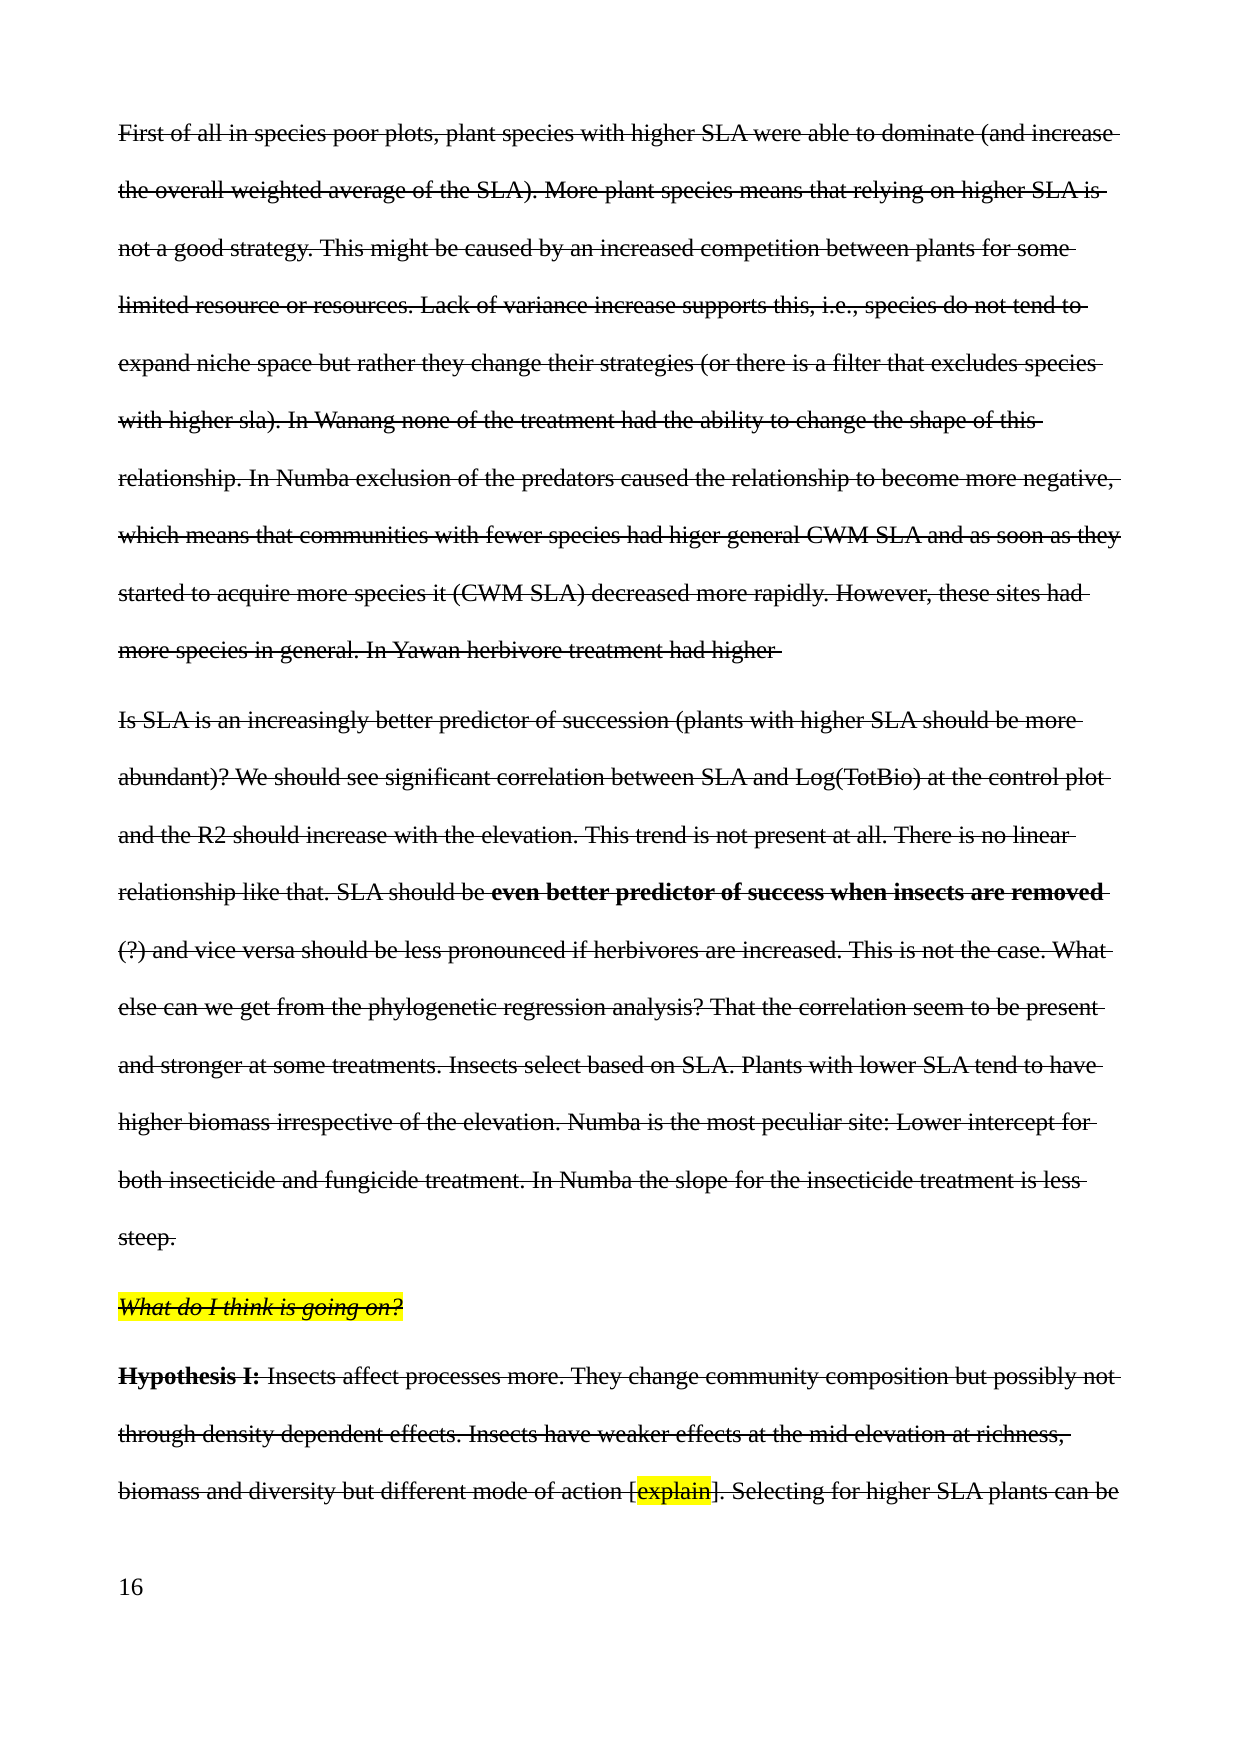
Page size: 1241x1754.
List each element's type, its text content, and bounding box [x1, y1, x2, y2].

text What do I think is going on? [118, 1292, 1122, 1321]
text Hypothesis I: Insects affect processes more. They change community composition but possibly not through density dependent effects. Insects have weaker effects at the mid elevation at richness, biomass and diversity but different mode of action [explain]. Selecting for higher SLA plants can be [118, 1361, 1122, 1505]
text Is SLA is an increasingly better predictor of succession (plants with higher SLA should be more abundant)? We should see significant correlation between SLA and Log(TotBio) at the control plot and the R2 should increase with the elevation. This trend is not present at all. There is no linear relationship like that. SLA should be even better predictor of success when insects are removed (?) and vice versa should be less pronounced if herbivores are increased. This is not the case. What else can we get from the phylogenetic regression analysis? That the correlation seem to be present and stronger at some treatments. Insects select based on SLA. Plants with lower SLA tend to have higher biomass irrespective of the elevation. Numba is the most peculiar site: Lower intercept for both insecticide and fungicide treatment. In Numba the slope for the insecticide treatment is less steep. [118, 705, 1122, 1251]
text First of all in species poor plots, plant species with higher SLA were able to dominate (and increase the overall weighted average of the SLA). More plant species means that relying on higher SLA is not a good strategy. This might be caused by an increased competition between plants for some limited resource or resources. Lack of variance increase supports this, i.e., species do not tend to expand niche space but rather they change their strategies (or there is a filter that excludes species with higher sla). In Wanang none of the treatment had the ability to change the shape of this relationship. In Numba exclusion of the predators caused the relationship to become more negative, which means that communities with fewer species had higer general CWM SLA and as soon as they started to acquire more species it (CWM SLA) decreased more rapidly. However, these sites had more species in general. In Yawan herbivore treatment had higher [118, 118, 1122, 664]
